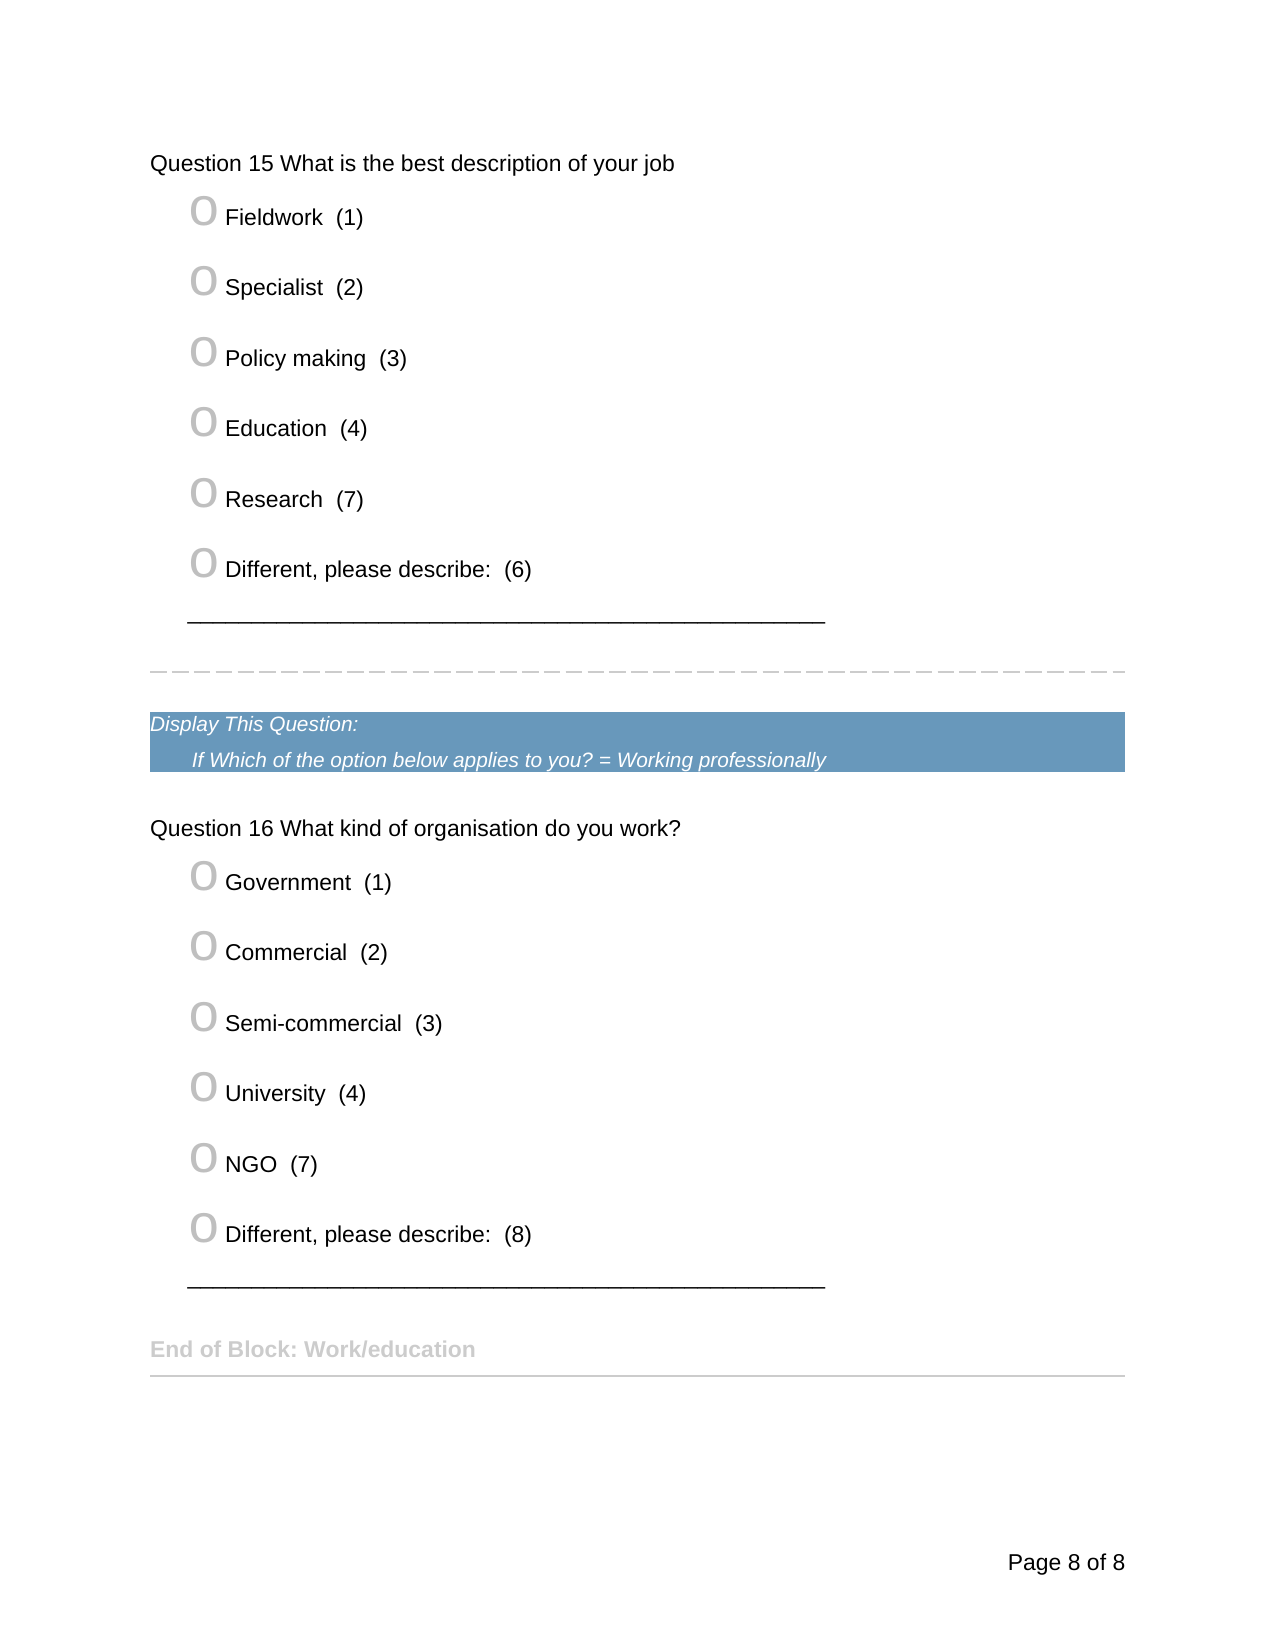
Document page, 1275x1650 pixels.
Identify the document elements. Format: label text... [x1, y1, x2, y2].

list Different, please describe: (8) __________________________________________________ [187, 1198, 1125, 1289]
list Government (1) [187, 845, 1125, 907]
list Commercial (2) [187, 916, 1125, 977]
list Policy making (3) [187, 321, 1125, 383]
text Question 15 What is the best description of your job [150, 150, 1125, 176]
text Question 16 What kind of organisation do you work? [150, 815, 1125, 841]
list University (4) [187, 1057, 1125, 1118]
list Specialist (2) [187, 251, 1125, 312]
text If Which of the option below applies to you? = Working professionally [150, 748, 1125, 772]
list NGO (7) [187, 1127, 1125, 1189]
list Semi-commercial (3) [187, 986, 1125, 1048]
list Different, please describe: (6) __________________________________________________ [187, 533, 1125, 624]
list Fieldwork (1) [187, 180, 1125, 242]
list Research (7) [187, 462, 1125, 524]
list Education (4) [187, 392, 1125, 453]
text Display This Question: [150, 712, 1125, 736]
text End of Block: Work/education [150, 1336, 1125, 1362]
